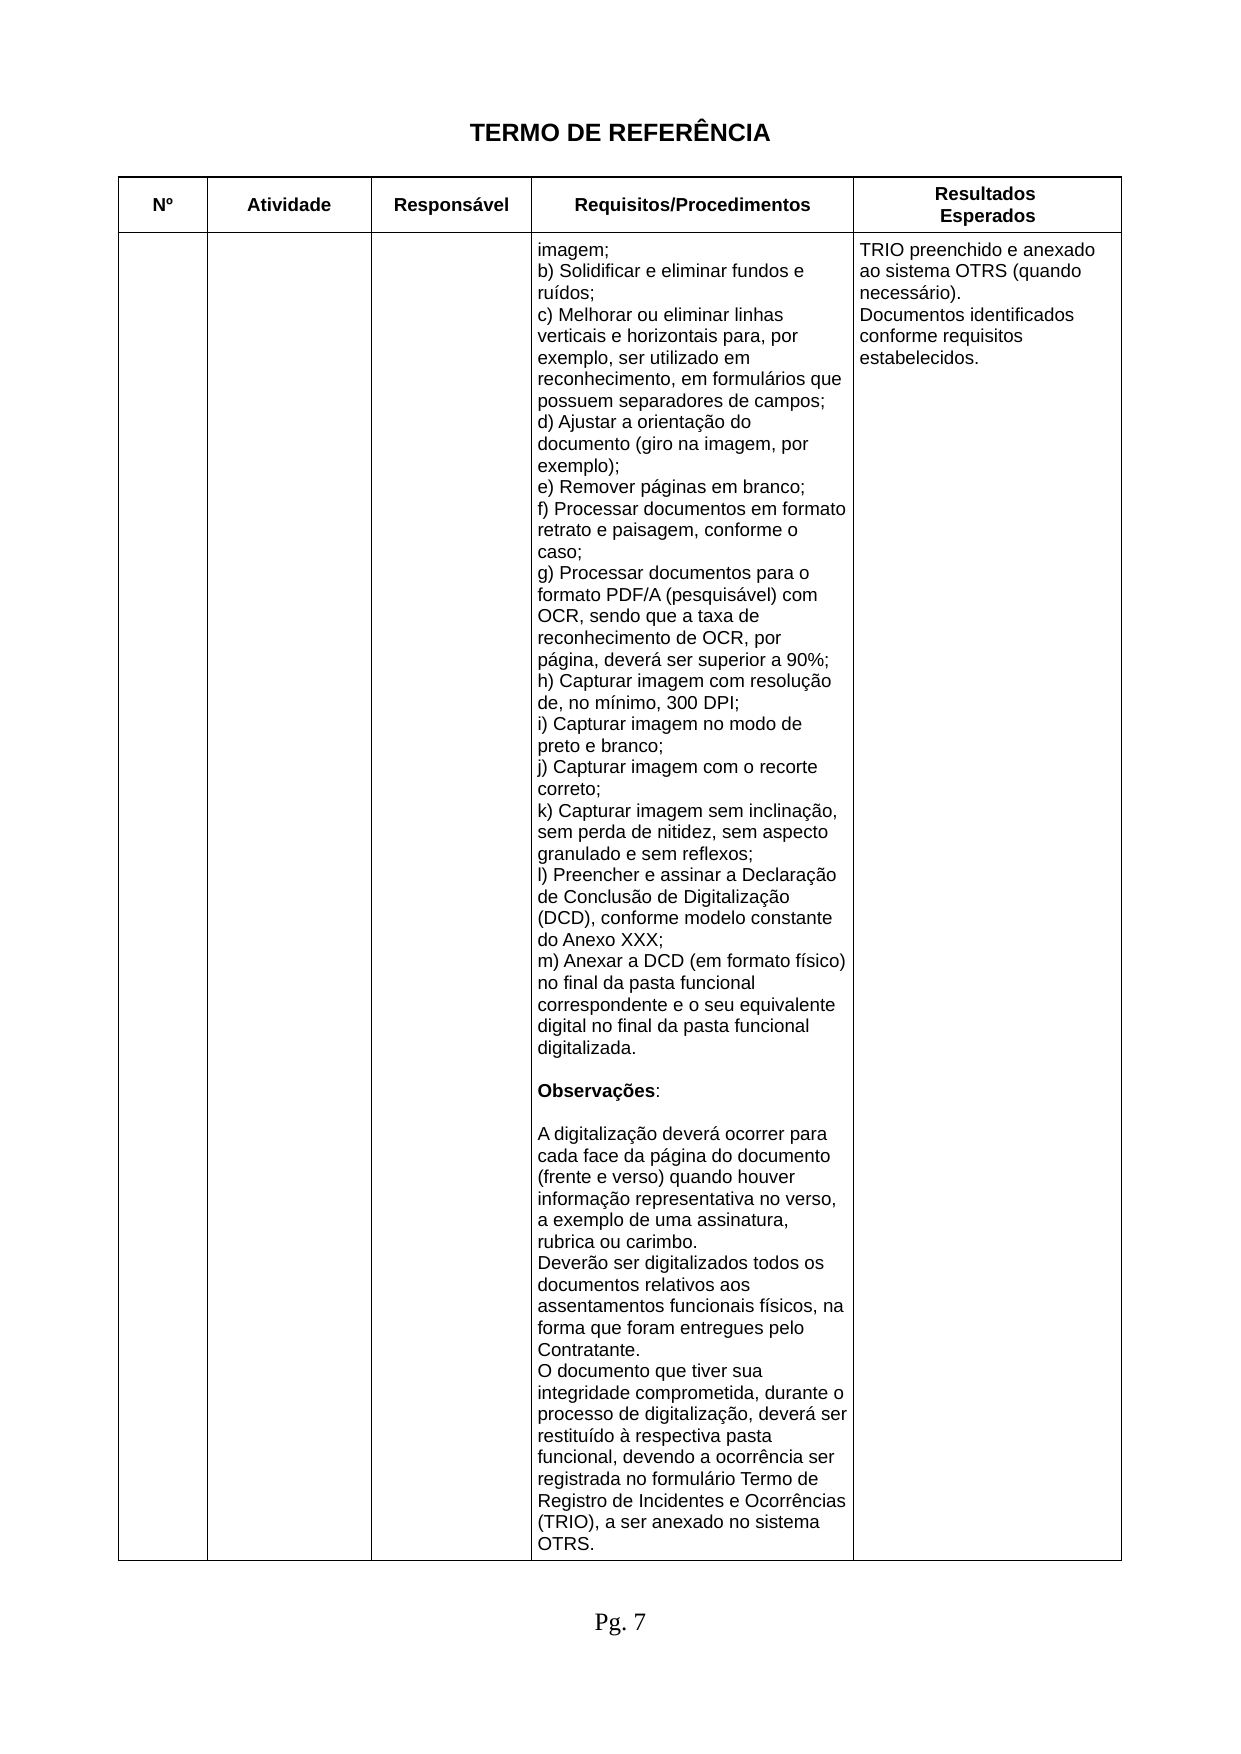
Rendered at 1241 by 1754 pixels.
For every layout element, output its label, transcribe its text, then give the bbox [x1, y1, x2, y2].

table_header Resultados Esperados [854, 178, 1121, 232]
table_header Atividade [208, 178, 371, 232]
table_cell [119, 233, 207, 1560]
table_header Requisitos/Procedimentos [532, 178, 853, 232]
table_cell TRIO preenchido e anexado ao sistema OTRS (quando necessário). Documentos identificados conforme requisitos estabelecidos. [854, 233, 1121, 1560]
table_cell imagem; b) Solidificar e eliminar fundos e ruídos; c) Melhorar ou eliminar linhas verticais e horizontais para, por exemplo, ser utilizado em reconhecimento, em formulários que possuem separadores de campos; d) Ajustar a orientação do documento (giro na imagem, por exemplo); e) Remover páginas em branco; f) Processar documentos em formato retrato e paisagem, conforme o caso; g) Processar documentos para o formato PDF/A (pesquisável) com OCR, sendo que a taxa de reconhecimento de OCR, por página, deverá ser superior a 90%; h) Capturar imagem com resolução de, no mínimo, 300 DPI; i) Capturar imagem no modo de preto e branco; j) Capturar imagem com o recorte correto; k) Capturar imagem sem inclinação, sem perda de nitidez, sem aspecto granulado e sem reflexos; l) Preencher e assinar a Declaração de Conclusão de Digitalização (DCD), conforme modelo constante do Anexo XXX; m) Anexar a DCD (em formato físico) no final da pasta funcional correspondente e o seu equivalente digital no final da pasta funcional digitalizada. Observações: A digitalização deverá ocorrer para cada face da página do documento (frente e verso) quando houver informação representativa no verso, a exemplo de uma assinatura, rubrica ou carimbo. Deverão ser digitalizados todos os documentos relativos aos assentamentos funcionais físicos, na forma que foram entregues pelo Contratante. O documento que tiver sua integridade comprometida, durante o processo de digitalização, deverá ser restituído à respectiva pasta funcional, devendo a ocorrência ser registrada no formulário Termo de Registro de Incidentes e Ocorrências (TRIO), a ser anexado no sistema OTRS. [532, 233, 853, 1560]
table_cell [372, 233, 531, 1560]
table_header Responsável [372, 178, 531, 232]
table_header Nº [119, 178, 207, 232]
table_cell [208, 233, 371, 1560]
